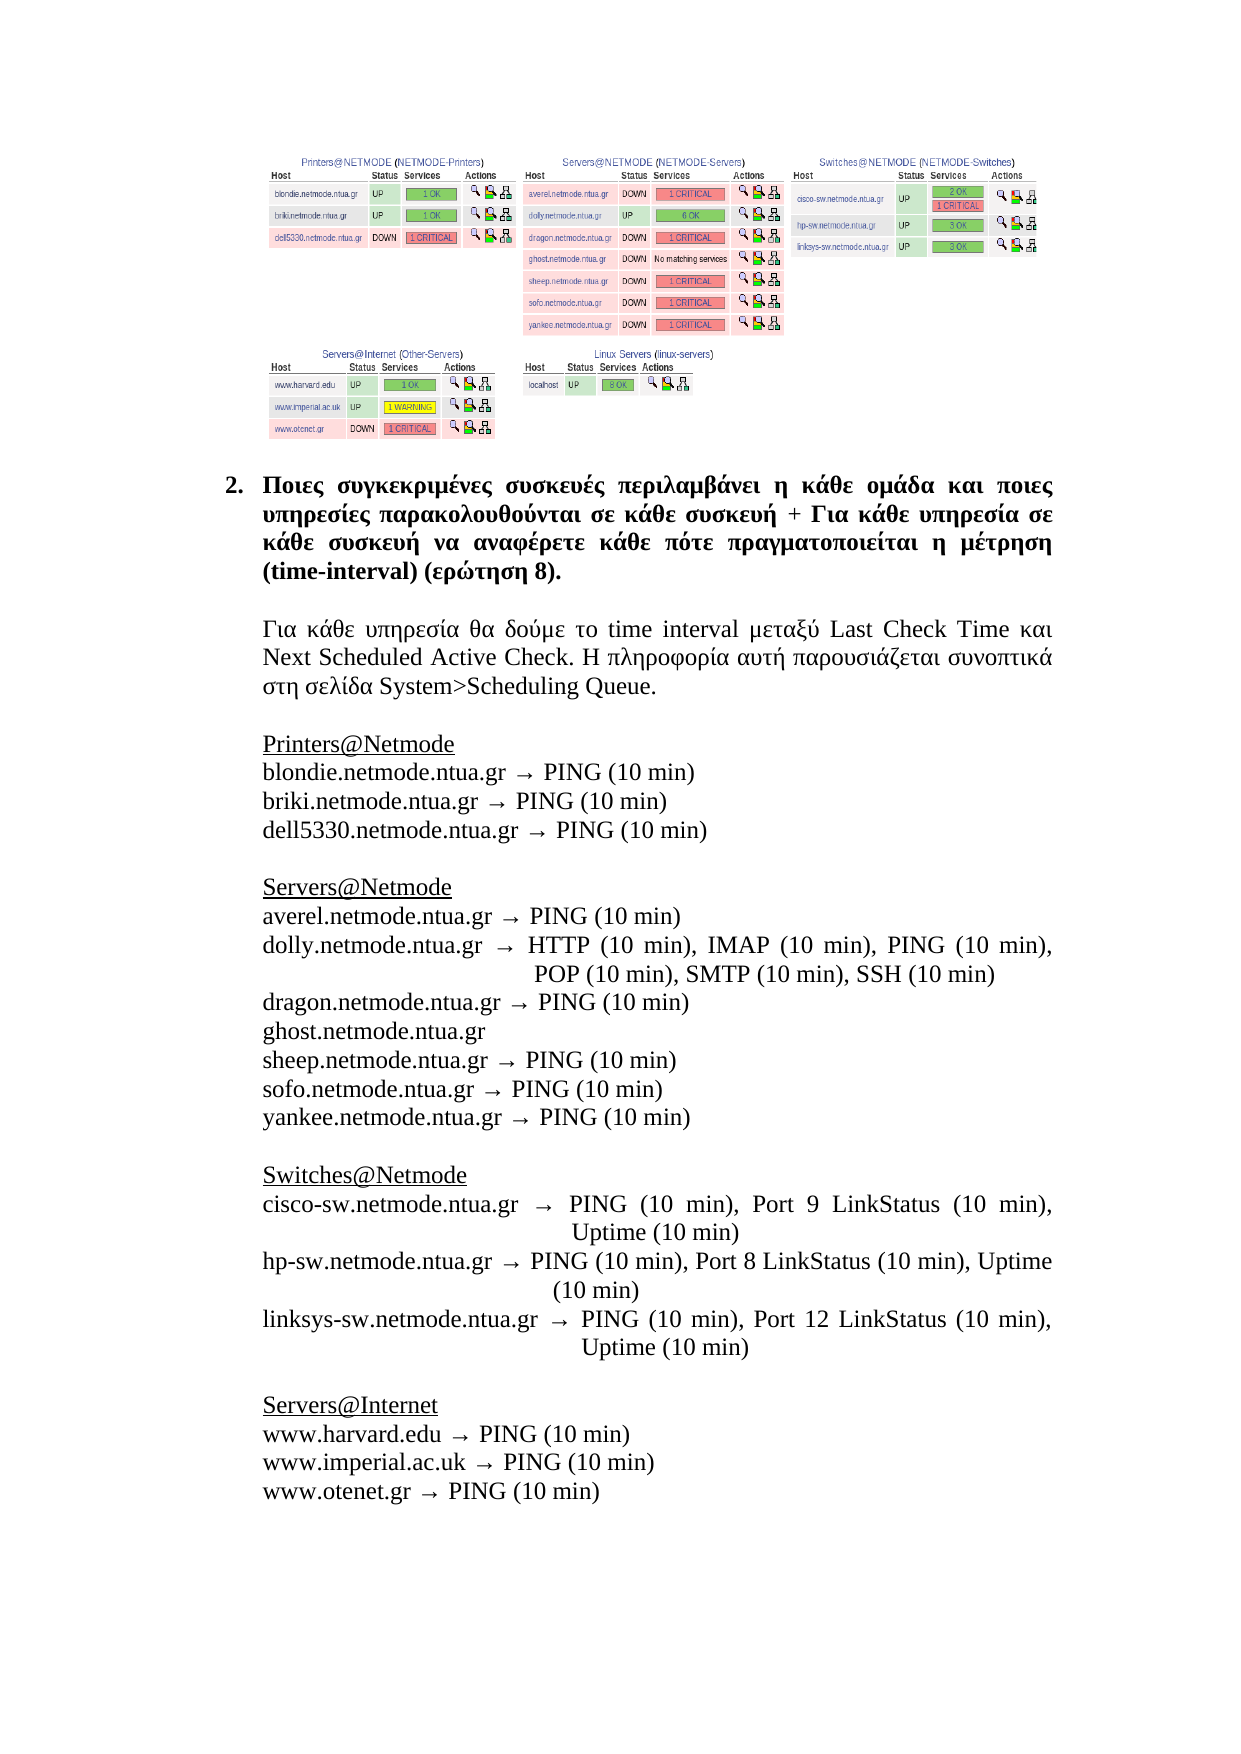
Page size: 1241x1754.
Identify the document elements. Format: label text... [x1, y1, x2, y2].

text linksys-sw.netmode.ntua.gr → PING (10 min), Port 12 LinkStatus (10 min), Uptime (10 min) [262, 1304, 1053, 1361]
text ghost.netmode.ntua.gr [187, 1016, 1053, 1045]
list dell5330.netmode.ntua.gr → PING (10 min) [225, 815, 1053, 844]
text sofo.netmode.ntua.gr → PING (10 min) [187, 1074, 1053, 1102]
text Για κάθε υπηρεσία θα δούμε το time interval μεταξύ Last Check Time και Next Scheduled Active Check. Η πληροφορία αυτή παρουσιάζεται συνοπτικά στη σελίδα System>Scheduling Queue. [262, 614, 1053, 700]
text Servers@Netmode [187, 872, 1053, 901]
text hp-sw.netmode.ntua.gr → PING (10 min), Port 8 LinkStatus (10 min), Uptime (10 min) [262, 1246, 1053, 1304]
text sheep.netmode.ntua.gr → PING (10 min) [187, 1045, 1053, 1074]
text yankee.netmode.ntua.gr → PING (10 min) [187, 1102, 1053, 1131]
text Servers@Internet [187, 1390, 1053, 1419]
list Printers@Netmode [225, 729, 1053, 757]
text www.imperial.ac.uk → PING (10 min) [187, 1447, 1053, 1476]
text dolly.netmode.ntua.gr → HTTP (10 min), IMAP (10 min), PING (10 min), POP (10 min), SMTP (10 min), SSH (10 min) [262, 930, 1053, 987]
text averel.netmode.ntua.gr → PING (10 min) [187, 901, 1053, 930]
text cisco-sw.netmode.ntua.gr → PING (10 min), Port 9 LinkStatus (10 min), Uptime (10 min) [262, 1189, 1053, 1246]
list Ποιες συγκεκριμένες συσκευές περιλαμβάνει η κάθε ομάδα και ποιες υπηρεσίες παρακολουθούνται σε κάθε συσκευή + Για κάθε υπηρεσία σε κάθε συσκευή να αναφέρετε κάθε πότε πραγματοποιείται η μέτρηση (time-interval) (ερώτηση 8). [225, 470, 1053, 585]
list blondie.netmode.ntua.gr → PING (10 min) [225, 757, 1053, 786]
text www.otenet.gr → PING (10 min) [187, 1476, 1053, 1505]
text dragon.netmode.ntua.gr → PING (10 min) [187, 987, 1053, 1016]
list briki.netmode.ntua.gr → PING (10 min) [225, 786, 1053, 815]
text www.harvard.edu → PING (10 min) [187, 1419, 1053, 1447]
picture [263, 150, 1037, 442]
text Switches@Netmode [187, 1160, 1053, 1189]
